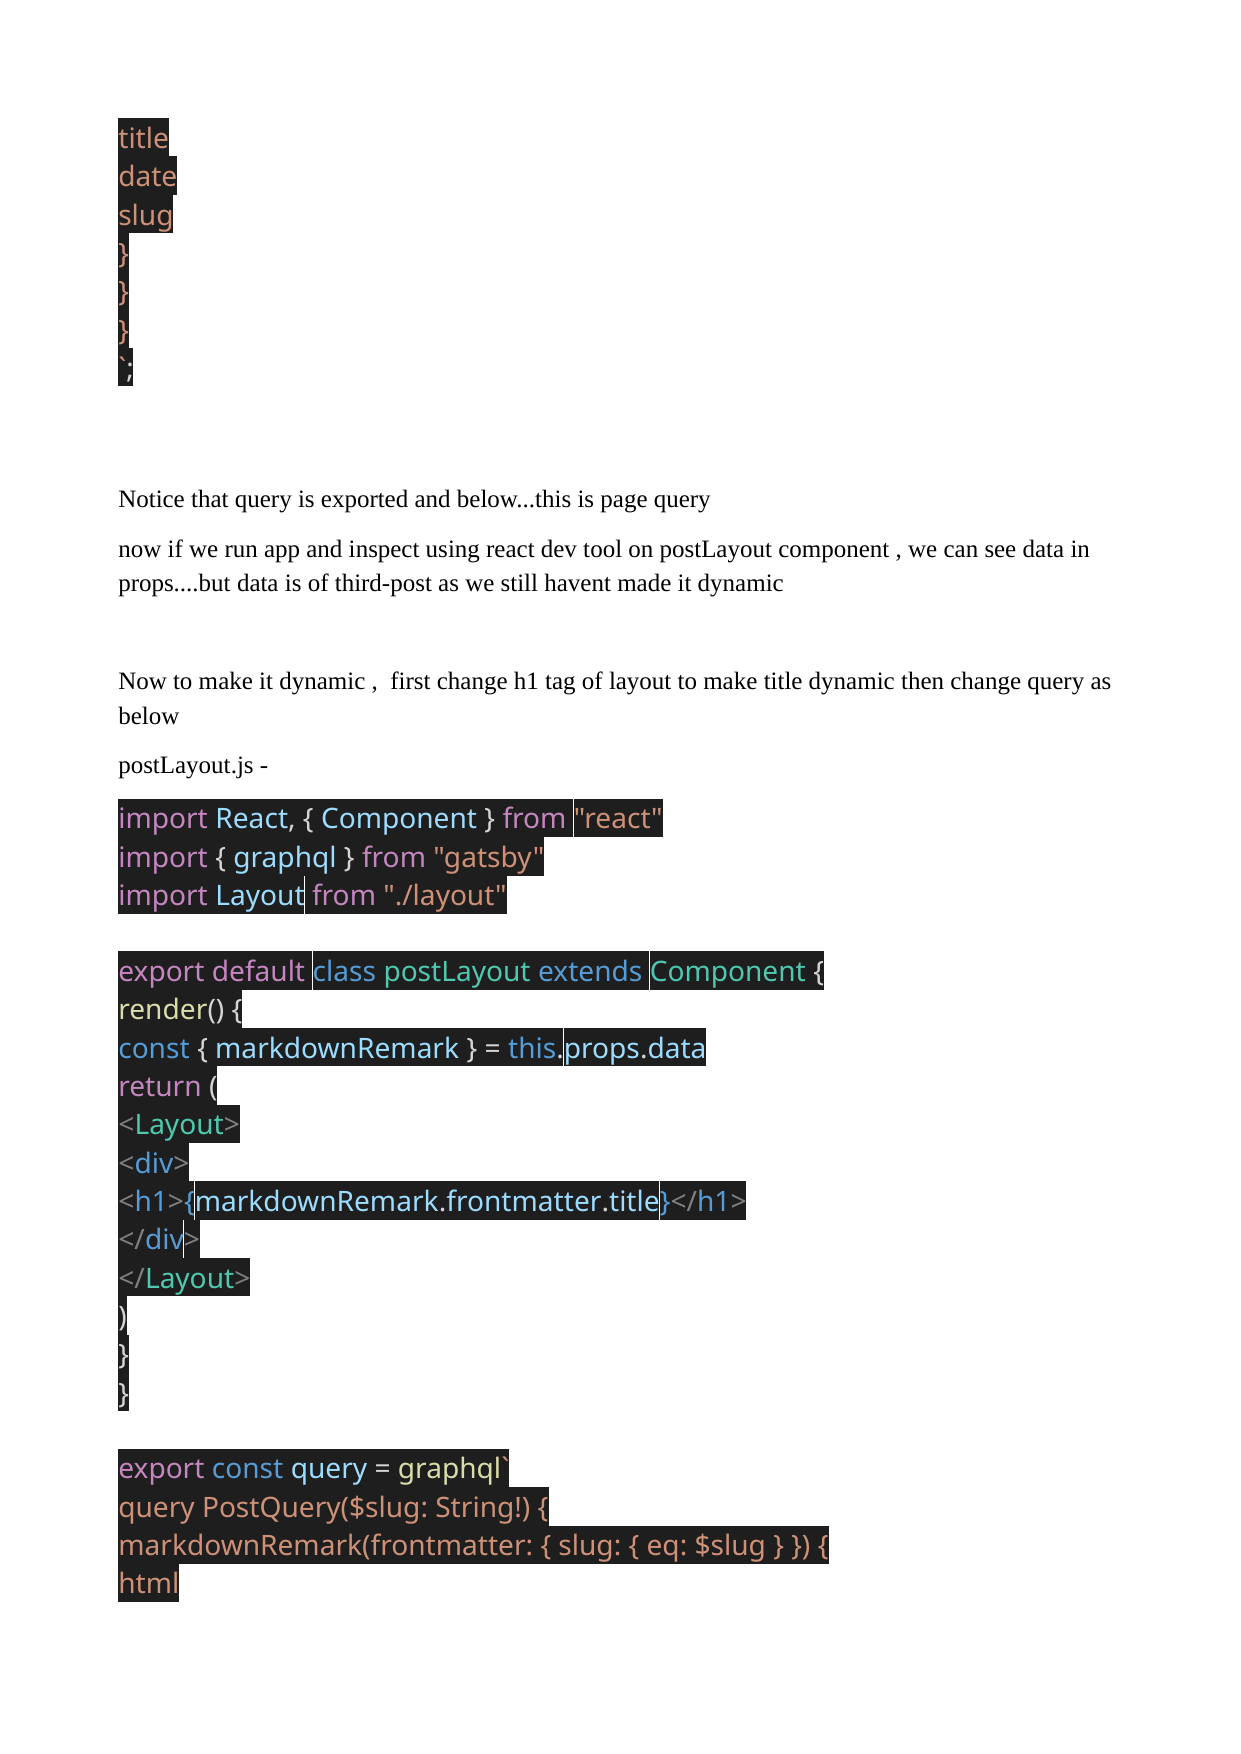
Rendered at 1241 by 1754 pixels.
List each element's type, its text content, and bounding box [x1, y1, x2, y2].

text export const query = graphql` [118, 1449, 1122, 1487]
text <div> [118, 1143, 1122, 1181]
text export default class postLayout extends Component { [118, 951, 1122, 990]
text Now to make it dynamic , first change h1 tag of layout to make title dynamic then change query as below [118, 666, 1122, 729]
text html [118, 1564, 1122, 1602]
text } [118, 310, 1122, 348]
text Notice that query is exported and below...this is page query [118, 484, 1122, 513]
text title [118, 118, 1122, 156]
text postLayout.js - [118, 750, 1122, 778]
text import Layout from "./layout" [118, 876, 1122, 914]
text <h1>{markdownRemark.frontmatter.title}</h1> [118, 1181, 1122, 1220]
text now if we run app and inspect using react dev tool on postLayout component , we can see data in props....but data is of third-post as we still havent made it dynamic [118, 534, 1122, 597]
text render() { [118, 990, 1122, 1028]
text </Layout> [118, 1258, 1122, 1296]
text ) [118, 1296, 1122, 1335]
text } [118, 233, 1122, 271]
text </div> [118, 1220, 1122, 1258]
text <Layout> [118, 1105, 1122, 1143]
text slug [118, 195, 1122, 233]
text import React, { Component } from "react" [118, 799, 1122, 837]
text } [118, 1373, 1122, 1411]
text markdownRemark(frontmatter: { slug: { eq: $slug } }) { [118, 1526, 1122, 1564]
text `; [118, 348, 1122, 386]
text import { graphql } from "gatsby" [118, 837, 1122, 876]
text } [118, 271, 1122, 310]
text return ( [118, 1066, 1122, 1105]
text date [118, 156, 1122, 195]
text } [118, 1335, 1122, 1373]
text const { markdownRemark } = this.props.data [118, 1028, 1122, 1066]
text query PostQuery($slug: String!) { [118, 1487, 1122, 1526]
